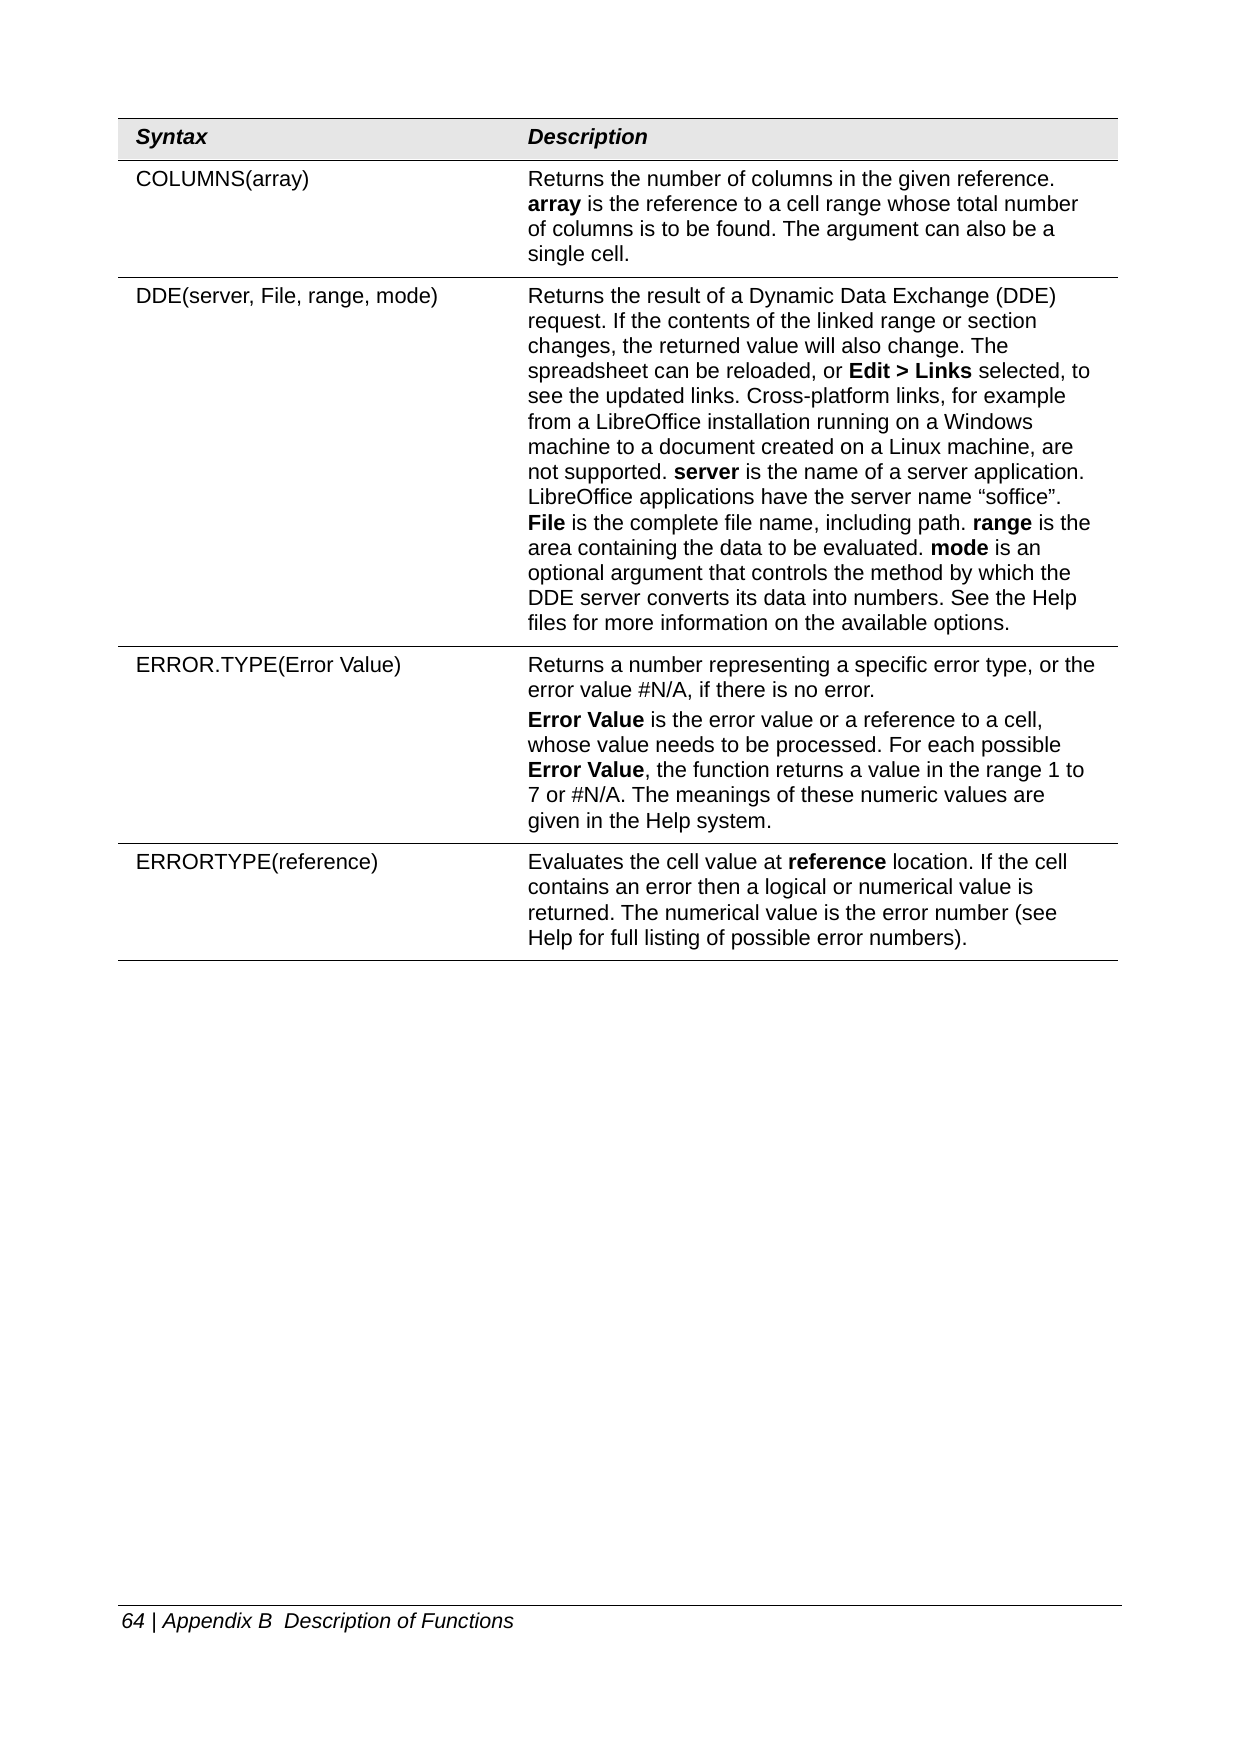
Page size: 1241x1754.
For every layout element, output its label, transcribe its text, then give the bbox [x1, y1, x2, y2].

table_cell COLUMNS(array) [118, 161, 510, 277]
table_cell Returns the result of a Dynamic Data Exchange (DDE) request. If the contents of the linked range or section changes, the returned value will also change. The spreadsheet can be reloaded, or Edit > Links selected, to see the updated links. Cross-platform links, for example from a LibreOffice installation running on a Windows machine to a document created on a Linux machine, are not supported. server is the name of a server application. LibreOffice applications have the server name “soffice”. File is the complete file name, including path. range is the area containing the data to be evaluated. mode is an optional argument that controls the method by which the DDE server converts its data into numbers. See the Help files for more information on the available options. [510, 278, 1118, 646]
table_cell ERRORTYPE(reference) [118, 844, 510, 960]
table_cell Returns a number representing a specific error type, or the error value #N/A, if there is no error. Error Value is the error value or a reference to a cell, whose value needs to be processed. For each possible Error Value, the function returns a value in the range 1 to 7 or #N/A. The meanings of these numeric values are given in the Help system. [510, 647, 1118, 843]
table_cell Returns the number of columns in the given reference. array is the reference to a cell range whose total number of columns is to be found. The argument can also be a single cell. [510, 161, 1118, 277]
table_cell Evaluates the cell value at reference location. If the cell contains an error then a logical or numerical value is returned. The numerical value is the error number (see Help for full listing of possible error numbers). [510, 844, 1118, 960]
table_cell ERROR.TYPE(Error Value) [118, 647, 510, 843]
table_header Description [510, 119, 1118, 159]
table_cell DDE(server, File, range, mode) [118, 278, 510, 646]
table_header Syntax [118, 119, 510, 159]
